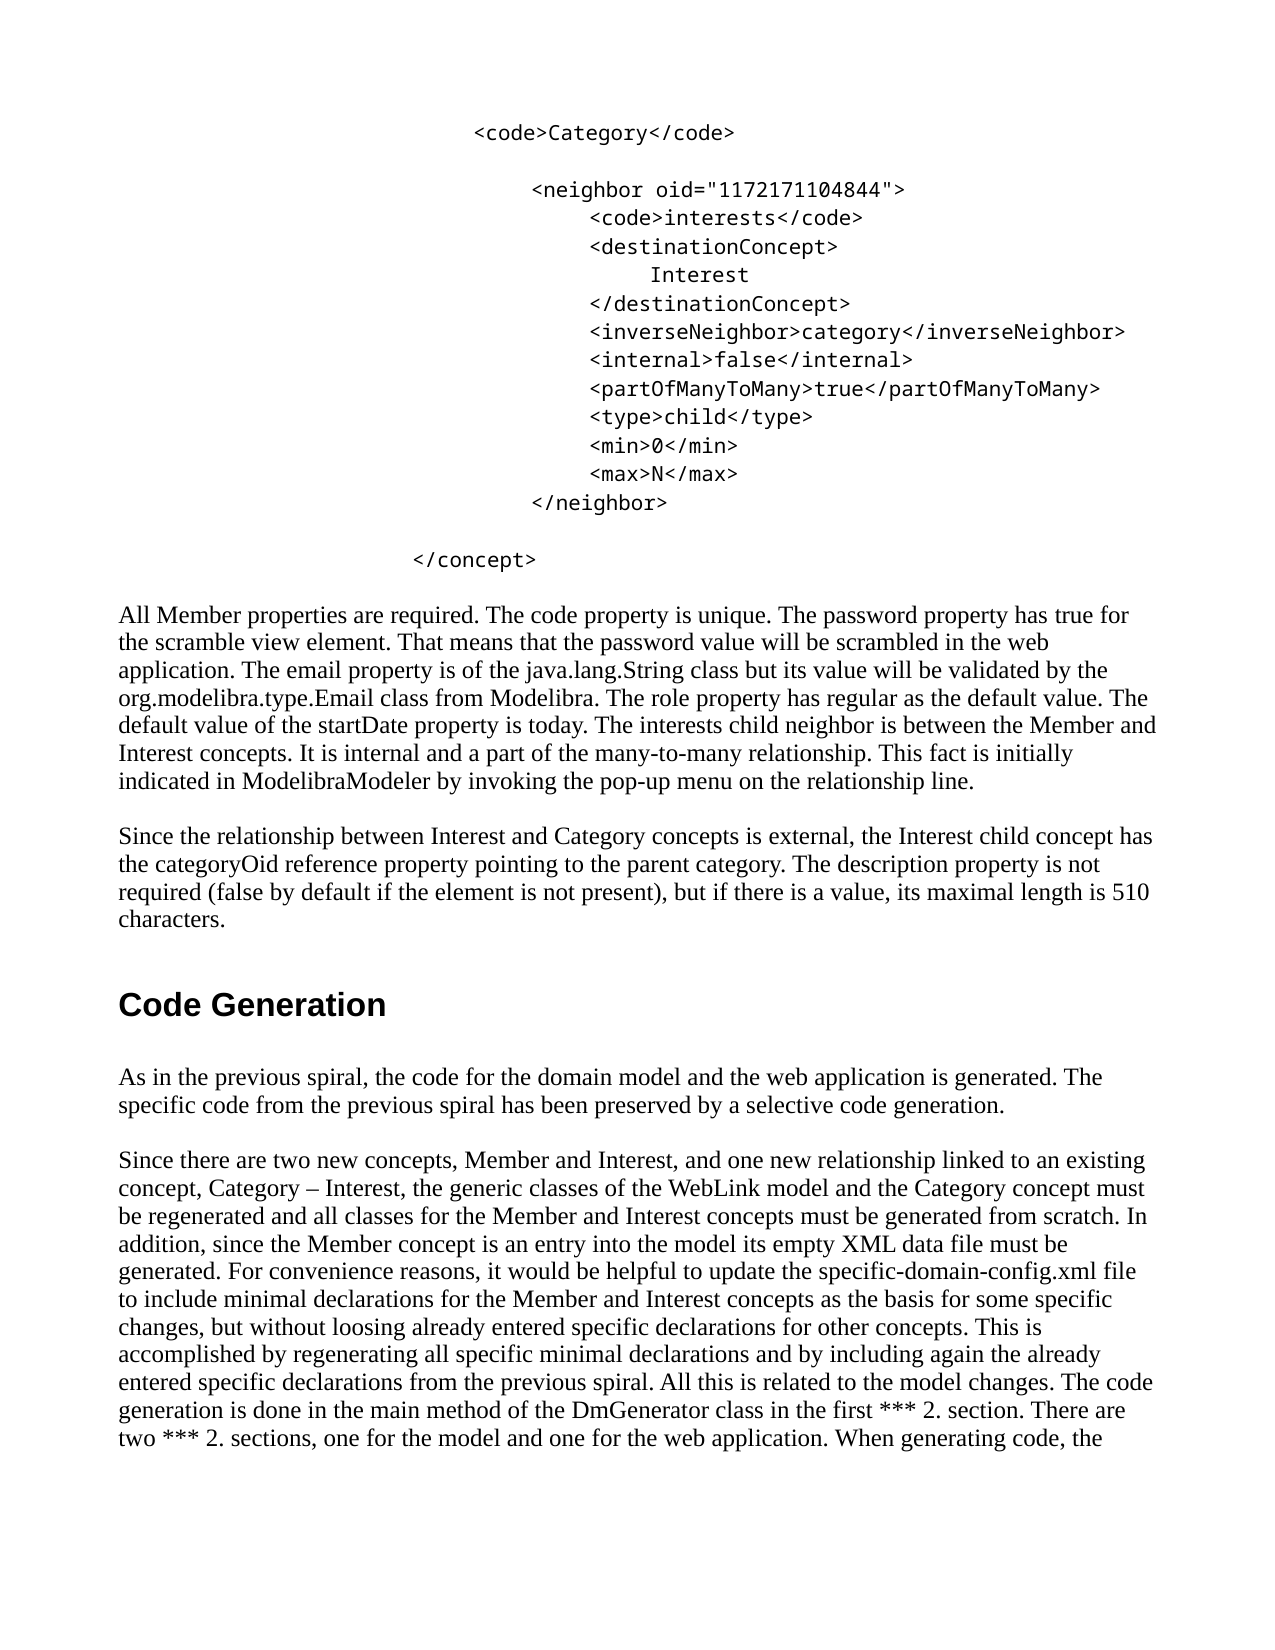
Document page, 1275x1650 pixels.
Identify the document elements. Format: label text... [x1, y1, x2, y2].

text As in the previous spiral, the code for the domain model and the web application is generated. The specific code from the previous spiral has been preserved by a selective code generation. [118, 1063, 1157, 1119]
text <inverseNeighbor>category</inverseNeighbor> [118, 317, 1157, 346]
subtitle Code Generation [118, 986, 1157, 1023]
text Since the relationship between Interest and Category concepts is external, the Interest child concept has the categoryOid reference property pointing to the parent category. The description property is not required (false by default if the element is not present), but if there is a value, its maximal length is 510 characters. [118, 822, 1157, 933]
text <code>interests</code> [118, 203, 1157, 232]
text </destinationConcept> [118, 289, 1157, 317]
text Interest [118, 260, 1157, 289]
text All Member properties are required. The code property is unique. The password property has true for the scramble view element. That means that the password value will be scrambled in the web application. The email property is of the java.lang.String class but its value will be validated by the org.modelibra.type.Email class from Modelibra. The role property has regular as the default value. The default value of the startDate property is today. The interests child neighbor is between the Member and Interest concepts. It is internal and a part of the many-to-many relationship. This fact is initially indicated in ModelibraModeler by invoking the pop-up menu on the relationship line. [118, 601, 1157, 795]
text </concept> [118, 545, 1157, 573]
text <code>Category</code> [118, 118, 1157, 147]
text <neighbor oid="1172171104844"> [118, 175, 1157, 203]
text <max>N</max> [118, 459, 1157, 488]
text <partOfManyToMany>true</partOfManyToMany> [118, 374, 1157, 402]
text <internal>false</internal> [118, 346, 1157, 374]
text Since there are two new concepts, Member and Interest, and one new relationship linked to an existing concept, Category – Interest, the generic classes of the WebLink model and the Category concept must be regenerated and all classes for the Member and Interest concepts must be generated from scratch. In addition, since the Member concept is an entry into the model its empty XML data file must be generated. For convenience reasons, it would be helpful to update the specific-domain-config.xml file to include minimal declarations for the Member and Interest concepts as the basis for some specific changes, but without loosing already entered specific declarations for other concepts. This is accomplished by regenerating all specific minimal declarations and by including again the already entered specific declarations from the previous spiral. All this is related to the model changes. The code generation is done in the main method of the DmGenerator class in the first *** 2. section. There are two *** 2. sections, one for the model and one for the web application. When generating code, the [118, 1147, 1157, 1451]
text <type>child</type> [118, 402, 1157, 431]
text </neighbor> [118, 488, 1157, 516]
text <destinationConcept> [118, 232, 1157, 260]
text <min>0</min> [118, 431, 1157, 459]
